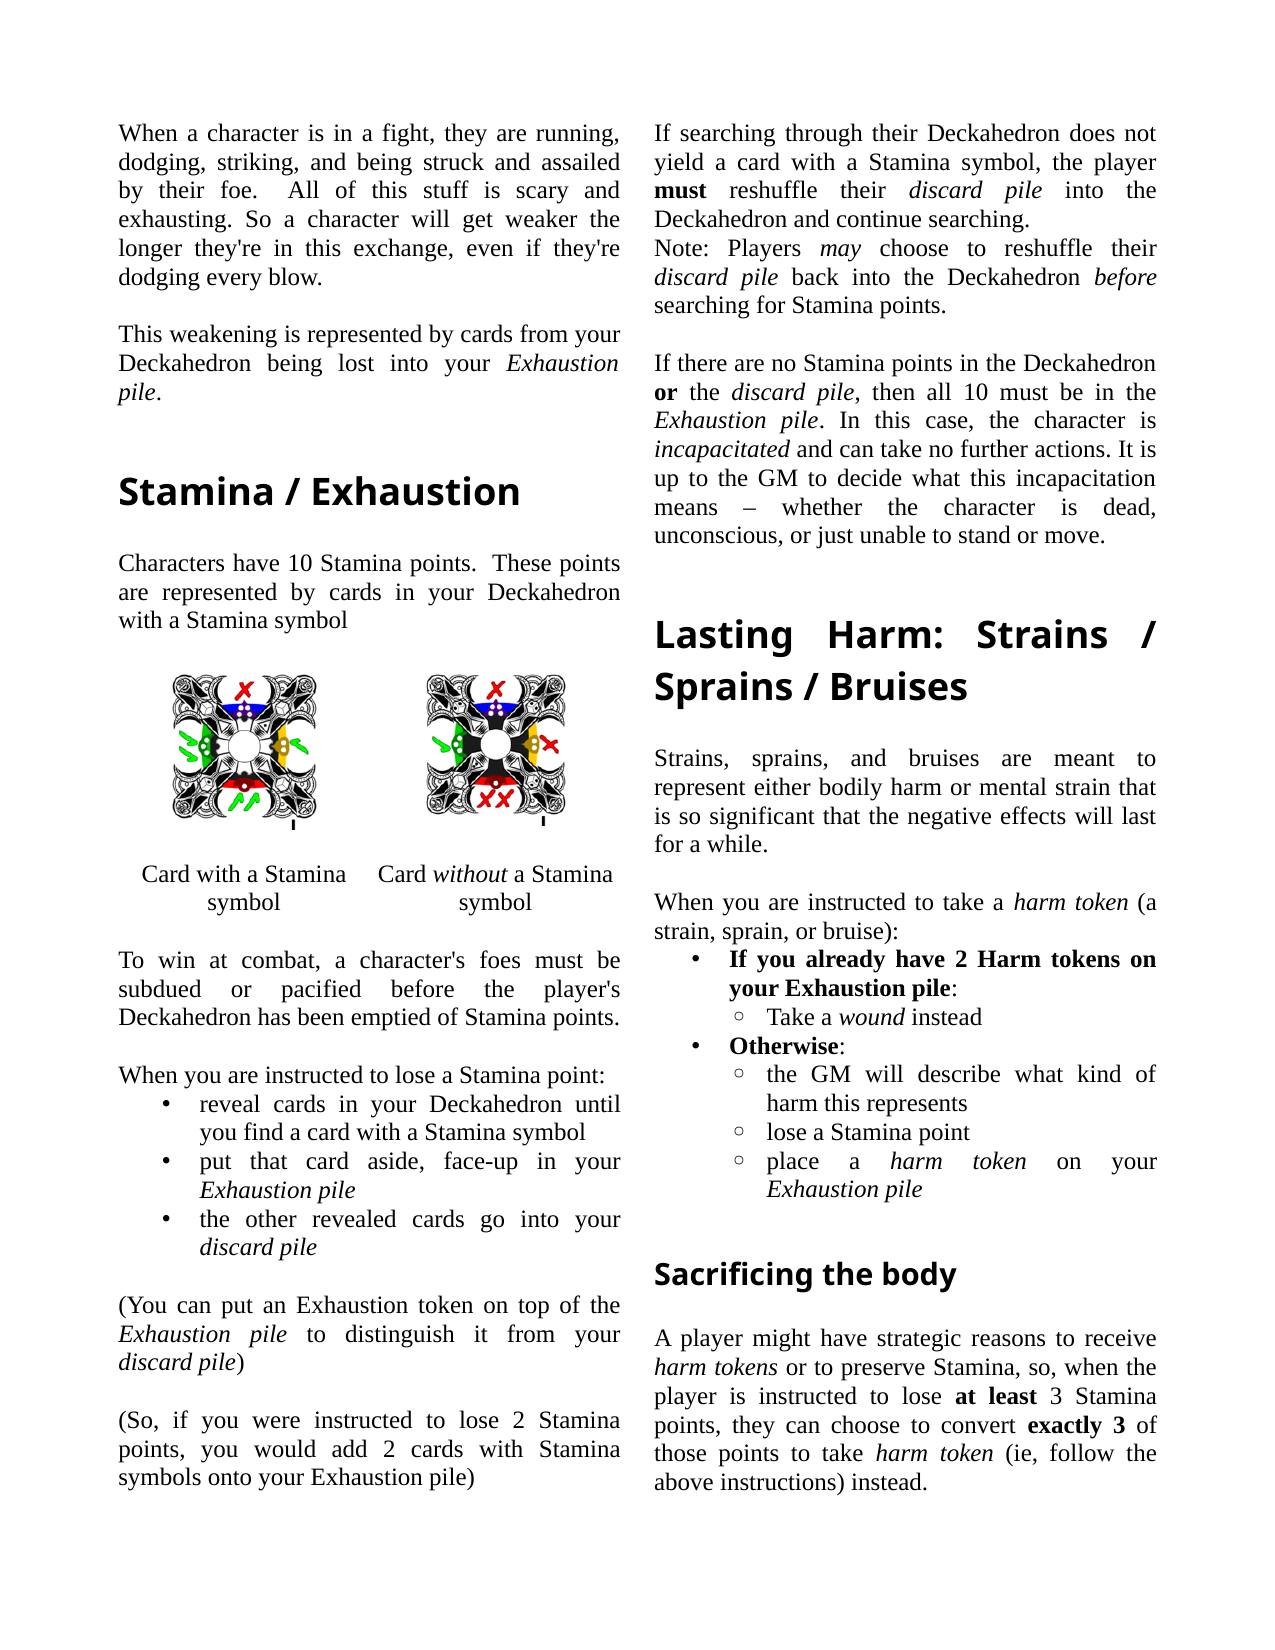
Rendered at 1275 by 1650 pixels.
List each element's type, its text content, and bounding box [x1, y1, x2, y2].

text If there are no Stamina points in the Deckahedron or the discard pile, then all 10 must be in the Exhaustion pile. In this case, the character is incapacitated and can take no further actions. It is up to the GM to decide what this incapacitation means – whether the character is dead, unconscious, or just unable to stand or move. [654, 348, 1157, 549]
list Otherwise: [691, 1031, 1157, 1059]
picture [414, 662, 577, 826]
table_header [370, 663, 621, 859]
text This weakening is represented by cards from your Deckahedron being lost into your Exhaustion pile. [118, 319, 621, 406]
list place a harm token on your Exhaustion pile [729, 1146, 1157, 1203]
text When you are instructed to take a harm token (a strain, sprain, or bruise): [654, 887, 1157, 944]
subtitle Stamina / Exhaustion [118, 464, 621, 516]
table_cell Card with a Stamina symbol [118, 859, 369, 916]
text (So, if you were instructed to lose 2 Stamina points, you would add 2 cards with Stamina symbols onto your Exhaustion pile) [118, 1405, 621, 1491]
list the GM will describe what kind of harm this represents [729, 1059, 1157, 1117]
list put that card aside, face-up in your Exhaustion pile [162, 1146, 621, 1204]
text Characters have 10 Stamina points. These points are represented by cards in your Deckahedron with a Stamina symbol [118, 548, 621, 634]
list Take a wound instead [729, 1002, 1157, 1031]
list If you already have 2 Harm tokens on your Exhaustion pile: [691, 944, 1157, 1002]
text When a character is in a fight, they are running, dodging, striking, and being struck and assailed by their foe. All of this stuff is scary and exhausting. So a character will get weaker the longer they're in this exchange, even if they're dodging every blow. [118, 118, 621, 291]
text Strains, sprains, and bruises are meant to represent either bodily harm or mental strain that is so significant that the negative effects will last for a while. [654, 743, 1157, 858]
text (You can put an Exhaustion token on top of the Exhaustion pile to distinguish it from your discard pile) [118, 1290, 621, 1376]
picture [160, 662, 328, 830]
table_cell Card without a Stamina symbol [370, 859, 621, 916]
text When you are instructed to lose a Stamina point: [118, 1060, 621, 1089]
text Note: Players may choose to reshuffle their discard pile back into the Deckahedron before searching for Stamina points. [654, 233, 1157, 319]
list lose a Stamina point [729, 1117, 1157, 1146]
text If searching through their Deckahedron does not yield a card with a Stamina symbol, the player must reshuffle their discard pile into the Deckahedron and continue searching. [654, 118, 1157, 233]
text To win at combat, a character's foes must be subdued or pacified before the player's Deckahedron has been emptied of Stamina points. [118, 945, 621, 1031]
subtitle Lasting Harm: Strains / Sprains / Bruises [654, 608, 1157, 711]
list the other revealed cards go into your discard pile [162, 1204, 621, 1261]
text A player might have strategic reasons to receive harm tokens or to preserve Stamina, so, when the player is instructed to lose at least 3 Stamina points, they can choose to convert exactly 3 of those points to take harm token (ie, follow the above instructions) instead. [654, 1323, 1157, 1496]
subtitle Sacrificing the body [654, 1253, 1157, 1295]
table_header [118, 663, 369, 859]
list reveal cards in your Deckahedron until you find a card with a Stamina symbol [162, 1089, 621, 1146]
